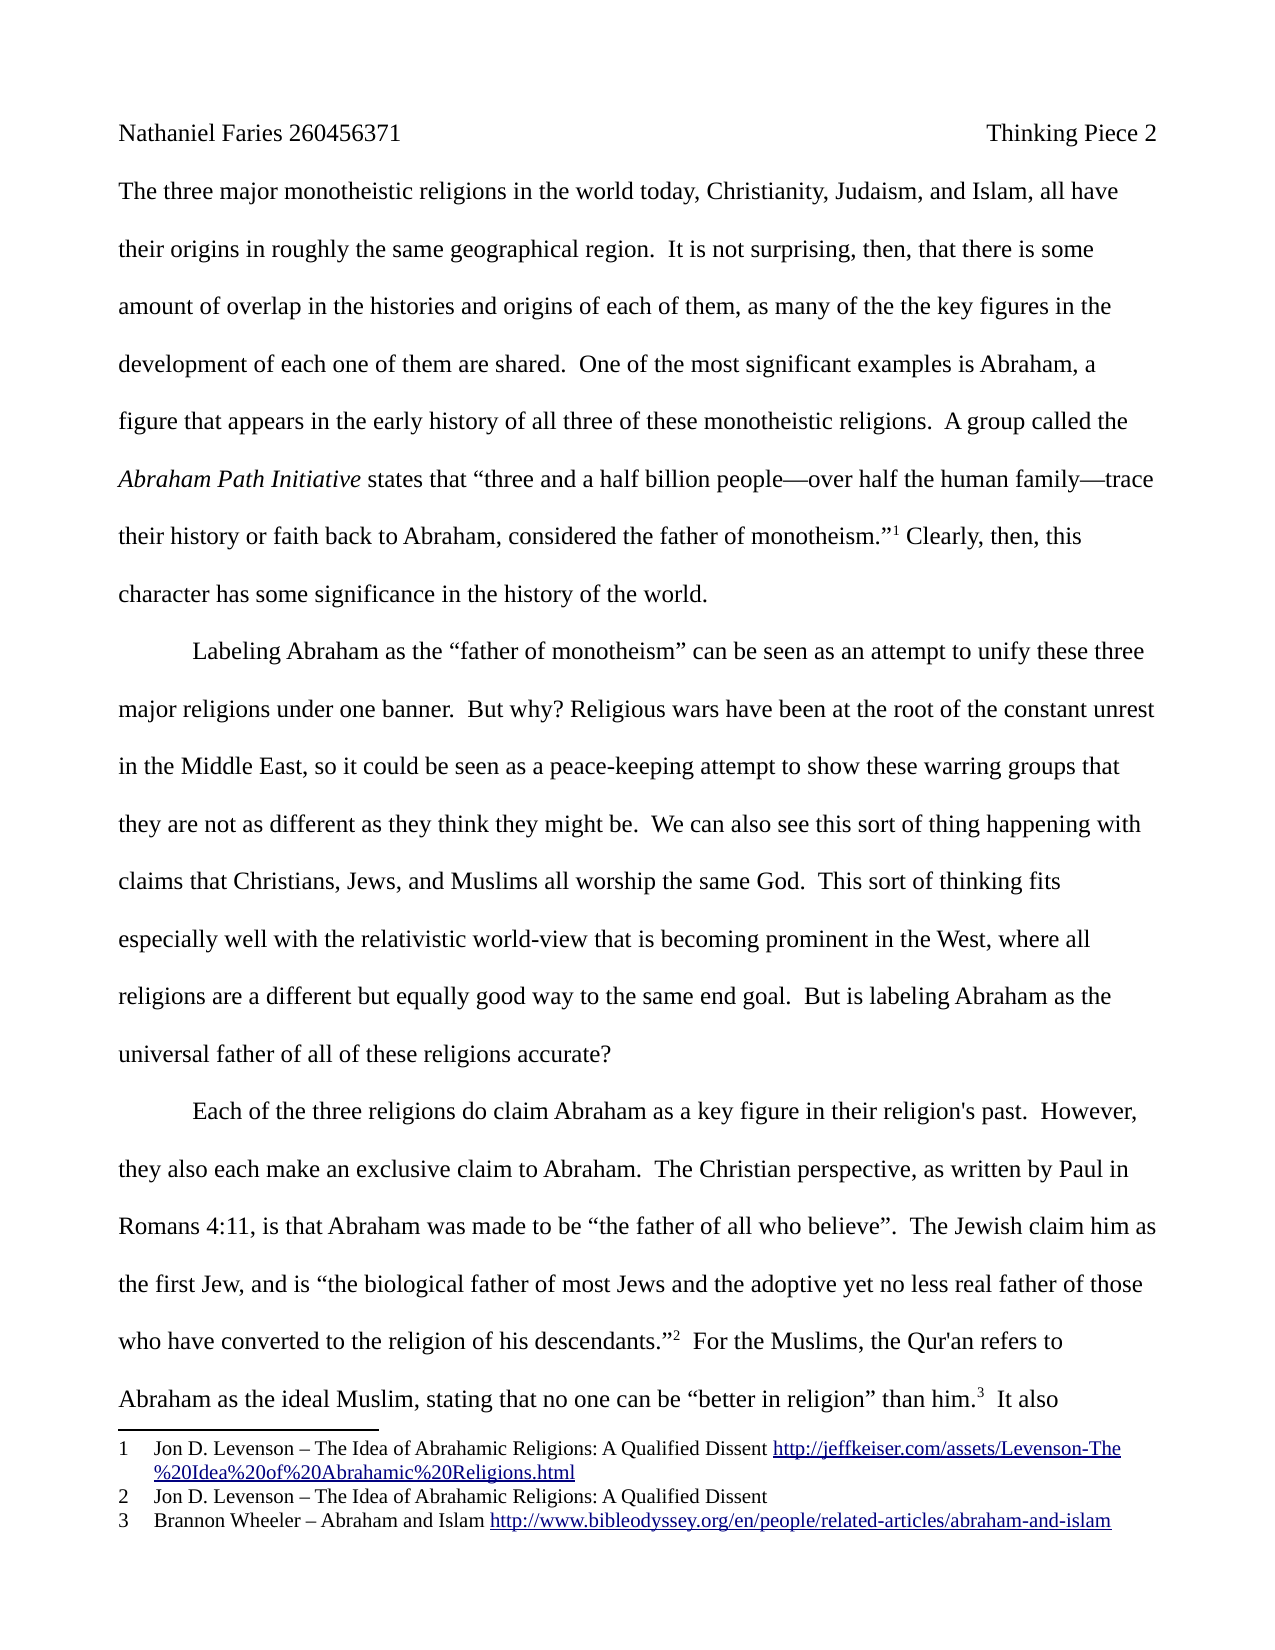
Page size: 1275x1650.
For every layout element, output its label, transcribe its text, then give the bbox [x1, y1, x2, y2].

text Brannon Wheeler – Abraham and Islam http://www.bibleodyssey.org/en/people/related-articles/abraham-and-islam [118, 1508, 1157, 1532]
text Jon D. Levenson – The Idea of Abrahamic Religions: A Qualified Dissent [118, 1484, 1157, 1508]
text Labeling Abraham as the “father of monotheism” can be seen as an attempt to unify these three major religions under one banner. But why? Religious wars have been at the root of the constant unrest in the Middle East, so it could be seen as a peace-keeping attempt to show these warring groups that they are not as different as they think they might be. We can also see this sort of thing happening with claims that Christians, Jews, and Muslims all worship the same God. This sort of thinking fits especially well with the relativistic world-view that is becoming prominent in the West, where all religions are a different but equally good way to the same end goal. But is labeling Abraham as the universal father of all of these religions accurate? [118, 636, 1157, 1068]
text Jon D. Levenson – The Idea of Abrahamic Religions: A Qualified Dissent http://jeffkeiser.com/assets/Levenson-The%20Idea%20of%20Abrahamic%20Religions.html [118, 1436, 1157, 1484]
text Each of the three religions do claim Abraham as a key figure in their religion's past. However, they also each make an exclusive claim to Abraham. The Christian perspective, as written by Paul in Romans 4:11, is that Abraham was made to be “the father of all who believe”. The Jewish claim him as the first Jew, and is “the biological father of most Jews and the adoptive yet no less real father of those who have converted to the religion of his descendants.” For the Muslims, the Qur'an refers to Abraham as the ideal Muslim, stating that no one can be “better in religion” than him. It also emphasizes that Abraham was Muslin, not Christian or Jew. [118, 1096, 1157, 1413]
text The three major monotheistic religions in the world today, Christianity, Judaism, and Islam, all have their origins in roughly the same geographical region. It is not surprising, then, that there is some amount of overlap in the histories and origins of each of them, as many of the the key figures in the development of each one of them are shared. One of the most significant examples is Abraham, a figure that appears in the early history of all three of these monotheistic religions. A group called the Abraham Path Initiative states that “three and a half billion people—over half the human family—trace their history or faith back to Abraham, considered the father of monotheism.” Clearly, then, this character has some significance in the history of the world. [118, 176, 1157, 608]
